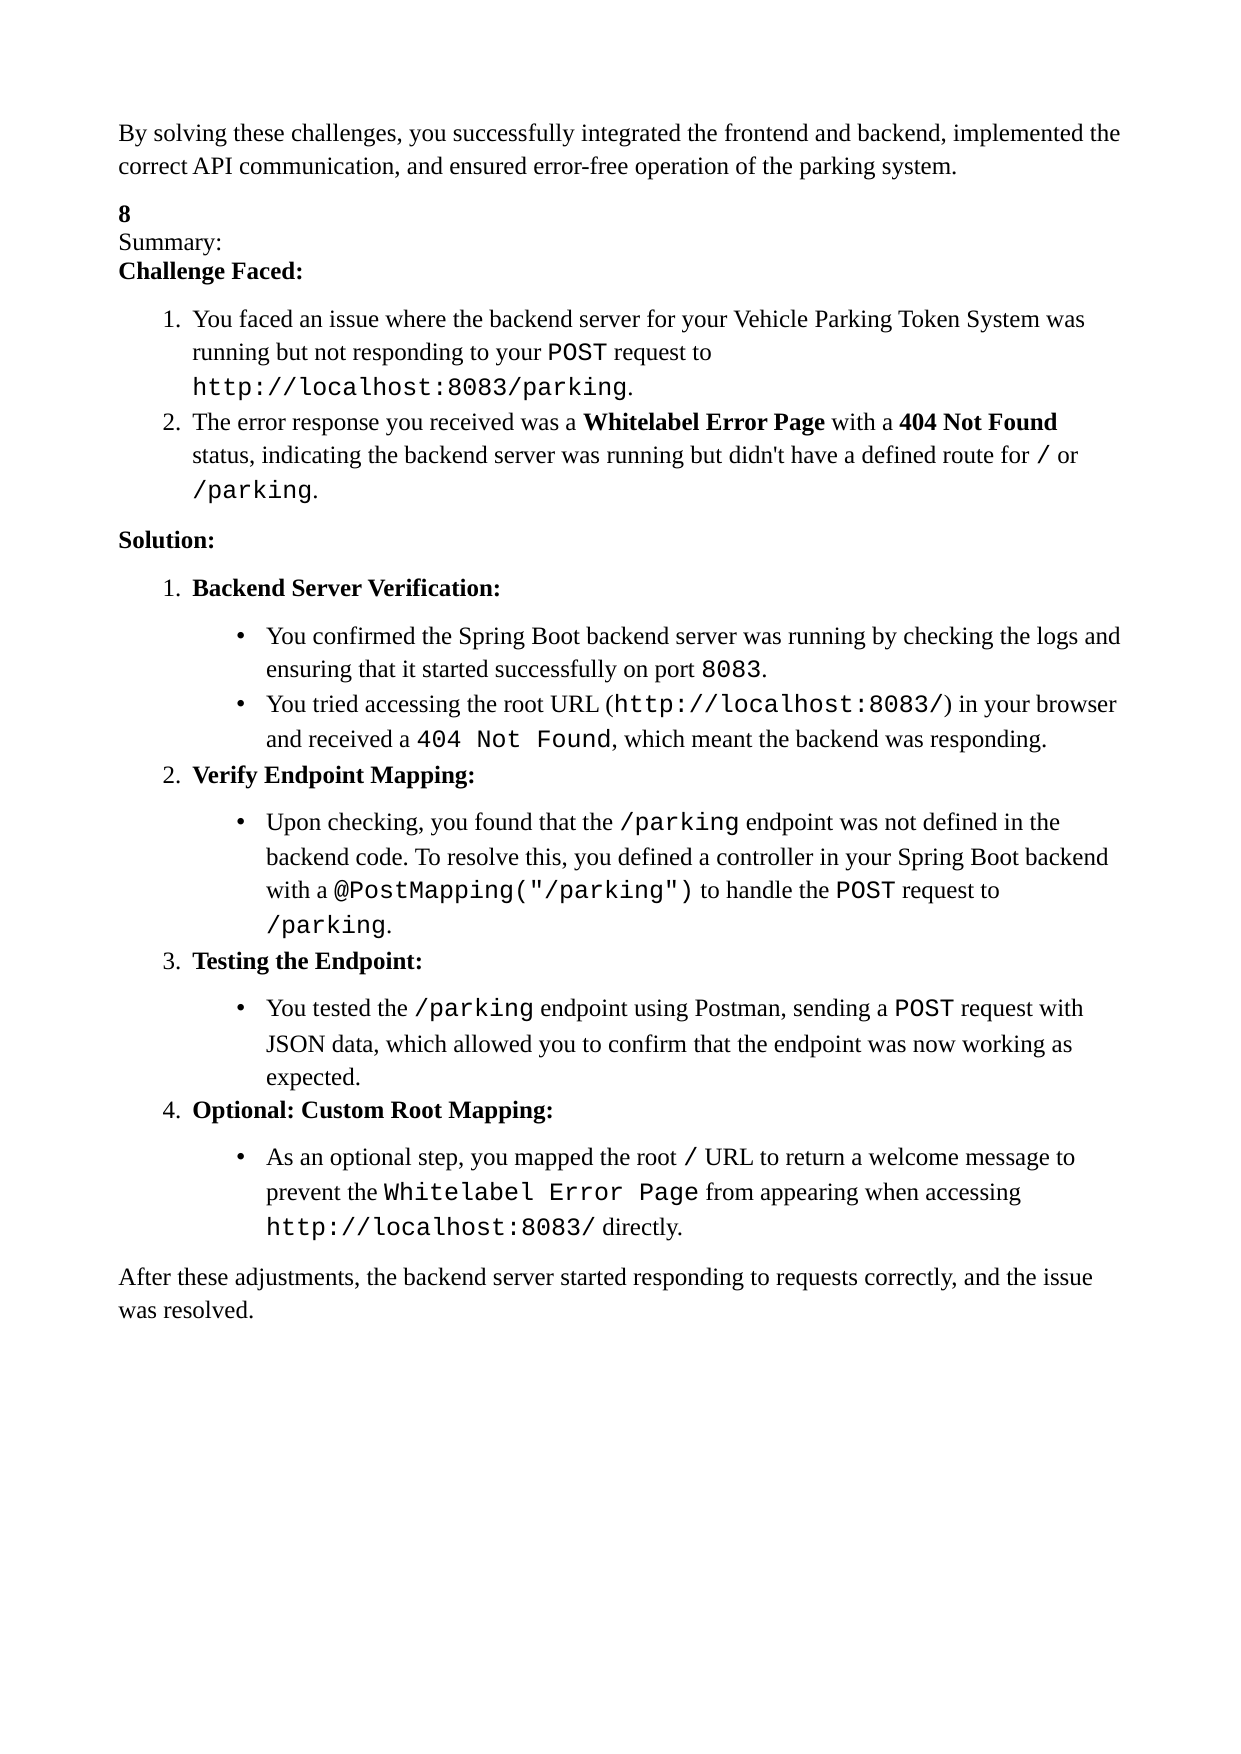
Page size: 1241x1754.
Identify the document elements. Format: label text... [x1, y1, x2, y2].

list The error response you received was a Whitelabel Error Page with a 404 Not Found status, indicating the backend server was running but didn't have a defined route for / or /parking. [162, 407, 1122, 506]
list Backend Server Verification: [162, 573, 1122, 602]
text 8 Summary: [118, 199, 1122, 256]
text By solving these challenges, you successfully integrated the frontend and backend, implemented the correct API communication, and ensured error-free operation of the parking system. [118, 118, 1122, 180]
list Optional: Custom Root Mapping: [162, 1095, 1122, 1123]
list Testing the Endpoint: [162, 946, 1122, 975]
list Verify Endpoint Mapping: [162, 760, 1122, 788]
text Solution: [118, 526, 1122, 554]
text After these adjustments, the backend server started responding to requests correctly, and the issue was resolved. [118, 1262, 1122, 1324]
text Challenge Faced: [118, 256, 1122, 285]
list You confirmed the Spring Boot backend server was running by checking the logs and ensuring that it started successfully on port 8083. [236, 621, 1122, 684]
list You tried accessing the root URL (http://localhost:8083/) in your browser and received a 404 Not Found, which meant the backend was responding. [236, 689, 1122, 755]
list You faced an issue where the backend server for your Vehicle Parking Token System was running but not responding to your POST request to http://localhost:8083/parking. [162, 304, 1122, 403]
list As an optional step, you mapped the root / URL to return a welcome message to prevent the Whitelabel Error Page from appearing when accessing http://localhost:8083/ directly. [236, 1142, 1122, 1243]
list Upon checking, you found that the /parking endpoint was not defined in the backend code. To resolve this, you defined a controller in your Spring Boot backend with a @PostMapping("/parking") to handle the POST request to /parking. [236, 807, 1122, 941]
list You tested the /parking endpoint using Postman, sending a POST request with JSON data, which allowed you to confirm that the endpoint was now working as expected. [236, 993, 1122, 1090]
